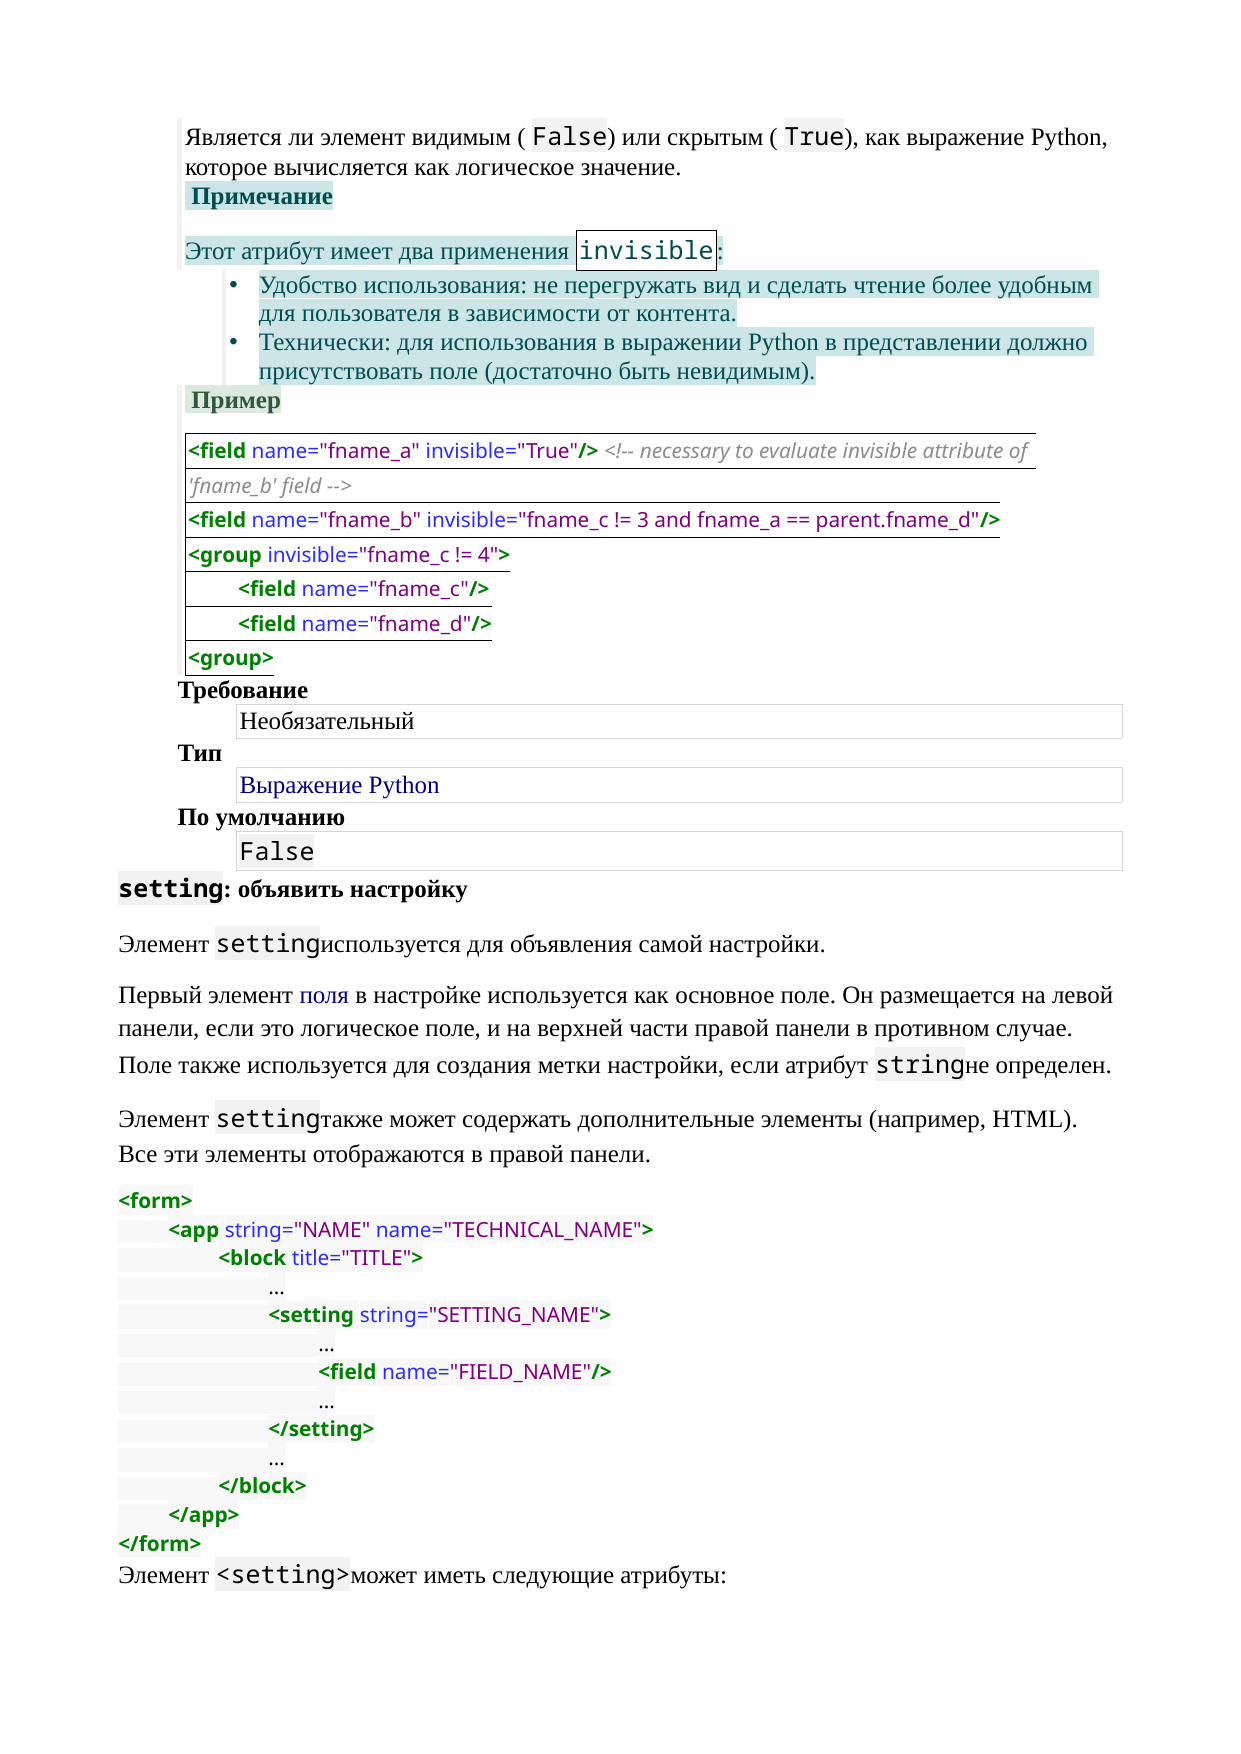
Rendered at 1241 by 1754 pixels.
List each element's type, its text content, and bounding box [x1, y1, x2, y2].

text <setting string="SETTING_NAME"> [118, 1300, 1122, 1329]
text Элемент settingтакже может содержать дополнительные элементы (например, HTML). Все эти элементы отображаются в правой панели. [118, 1100, 1122, 1167]
text ... [118, 1272, 1122, 1300]
text <app string="NAME" name="TECHNICAL_NAME"> [118, 1215, 1122, 1243]
list Необязательный [237, 705, 1122, 738]
text ... [118, 1443, 1122, 1472]
list Удобство использования: не перегружать вид и сделать чтение более удобным для пользователя в зависимости от контента. [226, 270, 1122, 327]
text <field name="fname_c"/> [186, 571, 1122, 606]
list Является ли элемент видимым ( False) или скрытым ( True), как выражение Python, которое вычисляется как логическое значение. [182, 118, 1122, 181]
text <field name="fname_d"/> [186, 606, 1122, 640]
text <form> [118, 1186, 1122, 1215]
text </block> [118, 1472, 1122, 1500]
text </app> [118, 1500, 1122, 1529]
text Первый элемент поля в настройке используется как основное поле. Он размещается на левой панели, если это логическое поле, и на верхней части правой панели в противном случае. Поле также используется для создания метки настройки, если атрибут stringне определен. [118, 980, 1122, 1081]
subtitle setting: объявить настройку [118, 871, 1122, 905]
list Этот атрибут имеет два применения invisible [182, 229, 716, 270]
list False [237, 832, 1122, 870]
text <group> [186, 640, 1122, 675]
text </form> [118, 1529, 1122, 1557]
text <group invisible="fname_c != 4"> [186, 537, 1122, 571]
subtitle По умолчанию [177, 802, 1122, 831]
list : [717, 229, 1122, 270]
text <block title="TITLE"> [118, 1243, 1122, 1272]
text <field name="fname_a" invisible="True"/> <!-- necessary to evaluate invisible attribute of 'fname_b' field --> [186, 433, 1122, 502]
text ... [118, 1329, 1122, 1357]
text ... [118, 1386, 1122, 1414]
list Технически: для использования в выражении Python в представлении должно присутствовать поле (достаточно быть невидимым). [226, 327, 1122, 385]
text </setting> [118, 1414, 1122, 1443]
subtitle Требование [177, 675, 1122, 703]
text Примечание [182, 181, 1122, 210]
text Пример [182, 385, 1122, 413]
text Элемент <setting>может иметь следующие атрибуты: [118, 1557, 1122, 1591]
subtitle Тип [177, 738, 1122, 767]
text <field name="FIELD_NAME"/> [118, 1357, 1122, 1386]
text <field name="fname_b" invisible="fname_c != 3 and fname_a == parent.fname_d"/> [186, 502, 1122, 537]
list Выражение Python [237, 768, 1122, 802]
text Элемент settingиспользуется для объявления самой настройки. [118, 926, 1122, 960]
